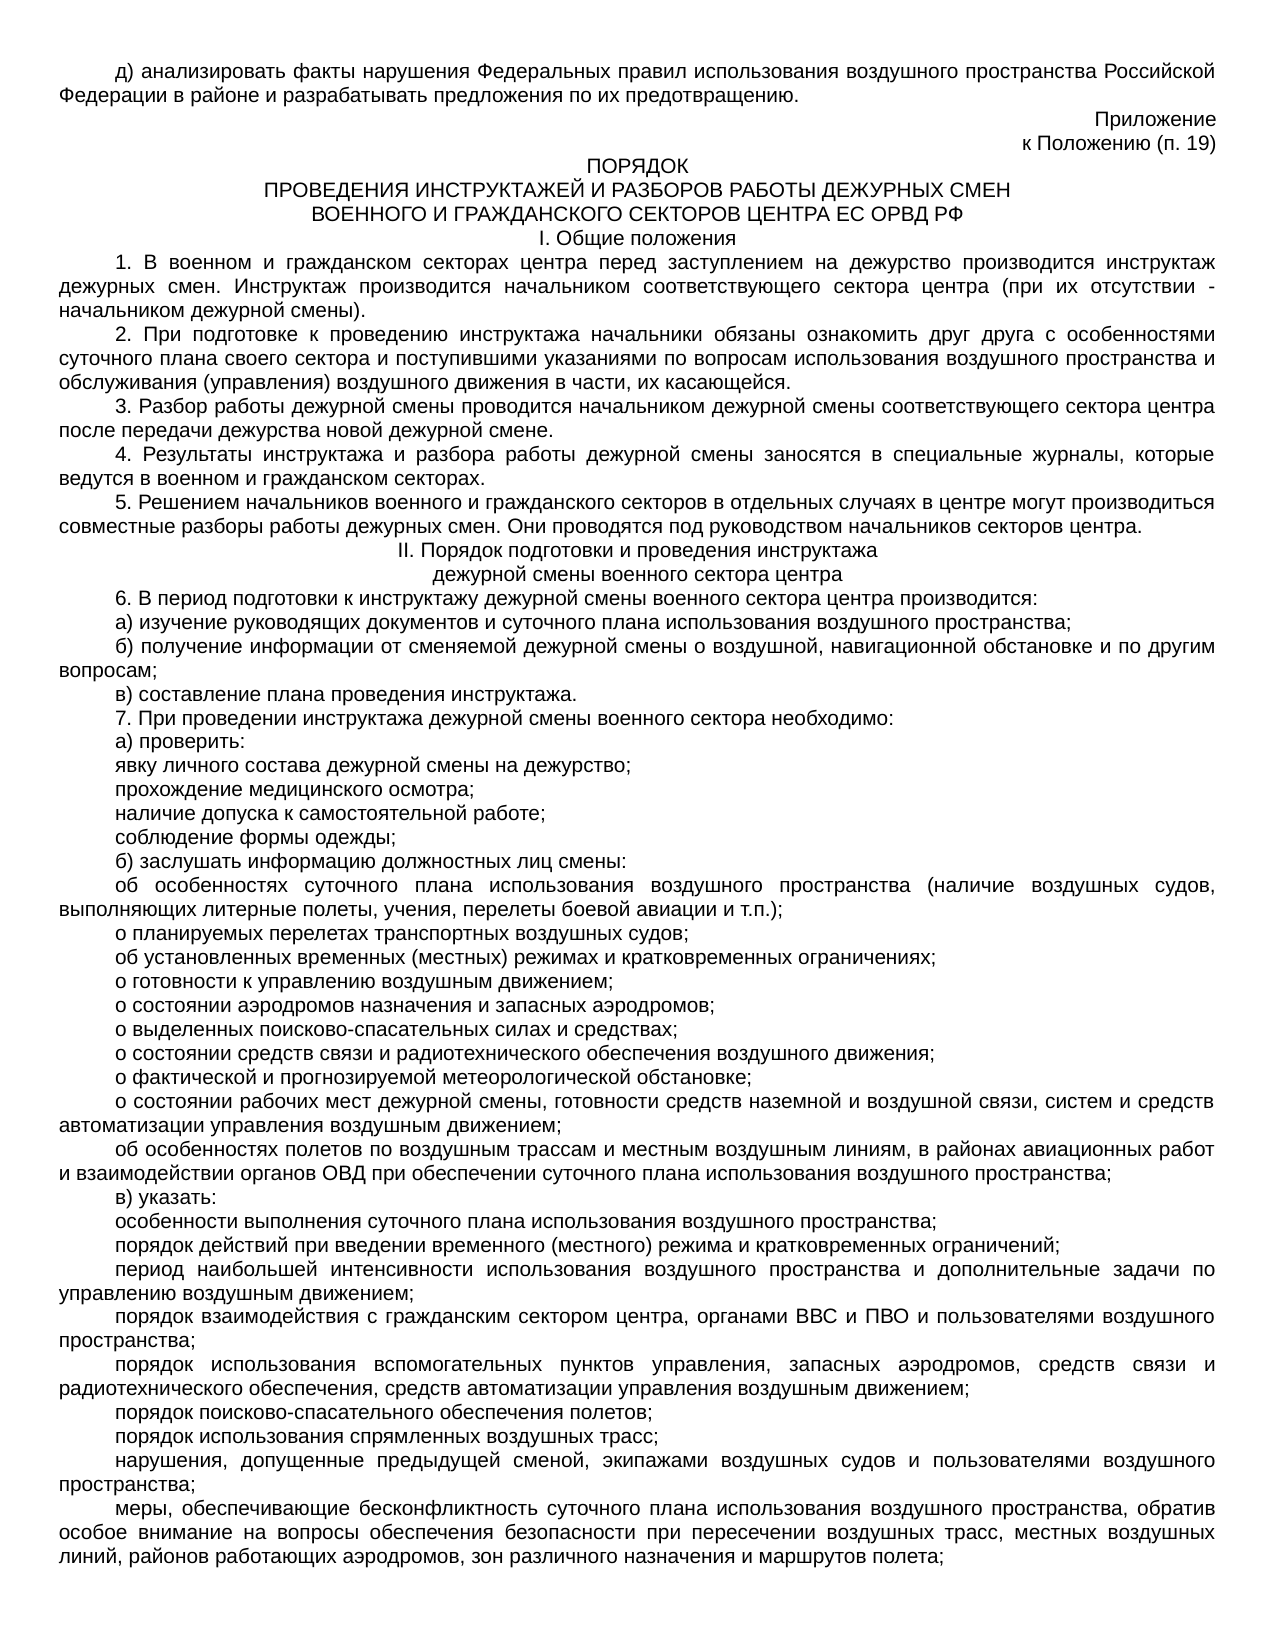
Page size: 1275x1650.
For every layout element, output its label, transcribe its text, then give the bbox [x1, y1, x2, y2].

text порядок поисково-спасательного обеспечения полетов; [58, 1400, 1216, 1424]
text ВОЕННОГО И ГРАЖДАНСКОГО СЕКТОРОВ ЦЕНТРА ЕС ОРВД РФ [58, 202, 1216, 226]
text особенности выполнения суточного плана использования воздушного пространства; [58, 1208, 1216, 1232]
text о состоянии рабочих мест дежурной смены, готовности средств наземной и воздушной связи, систем и средств автоматизации управления воздушным движением; [58, 1089, 1216, 1137]
text порядок использования вспомогательных пунктов управления, запасных аэродромов, средств связи и радиотехнического обеспечения, средств автоматизации управления воздушным движением; [58, 1352, 1216, 1400]
text в) указать: [58, 1184, 1216, 1208]
text д) анализировать факты нарушения Федеральных правил использования воздушного пространства Российской Федерации в районе и разрабатывать предложения по их предотвращению. [58, 58, 1216, 106]
text наличие допуска к самостоятельной работе; [58, 801, 1216, 825]
text Приложение [58, 106, 1216, 130]
text б) получение информации от сменяемой дежурной смены о воздушной, навигационной обстановке и по другим вопросам; [58, 633, 1216, 681]
text прохождение медицинского осмотра; [58, 777, 1216, 801]
text период наибольшей интенсивности использования воздушного пространства и дополнительные задачи по управлению воздушным движением; [58, 1256, 1216, 1304]
text а) проверить: [58, 729, 1216, 753]
text порядок использования спрямленных воздушных трасс; [58, 1424, 1216, 1448]
text 2. При подготовке к проведению инструктажа начальники обязаны ознакомить друг друга с особенностями суточного плана своего сектора и поступившими указаниями по вопросам использования воздушного пространства и обслуживания (управления) воздушного движения в части, их касающейся. [58, 322, 1216, 394]
text о фактической и прогнозируемой метеорологической обстановке; [58, 1065, 1216, 1089]
text о готовности к управлению воздушным движением; [58, 969, 1216, 993]
text II. Порядок подготовки и проведения инструктажа [58, 538, 1216, 562]
text об особенностях суточного плана использования воздушного пространства (наличие воздушных судов, выполняющих литерные полеты, учения, перелеты боевой авиации и т.п.); [58, 873, 1216, 921]
text а) изучение руководящих документов и суточного плана использования воздушного пространства; [58, 609, 1216, 633]
text явку личного состава дежурной смены на дежурство; [58, 753, 1216, 777]
text 6. В период подготовки к инструктажу дежурной смены военного сектора центра производится: [58, 586, 1216, 609]
text I. Общие положения [58, 226, 1216, 250]
text меры, обеспечивающие бесконфликтность суточного плана использования воздушного пространства, обратив особое внимание на вопросы обеспечения безопасности при пересечении воздушных трасс, местных воздушных линий, районов работающих аэродромов, зон различного назначения и маршрутов полета; [58, 1496, 1216, 1568]
text нарушения, допущенные предыдущей сменой, экипажами воздушных судов и пользователями воздушного пространства; [58, 1448, 1216, 1496]
text ПОРЯДОК [58, 154, 1216, 178]
text порядок взаимодействия с гражданским сектором центра, органами ВВС и ПВО и пользователями воздушного пространства; [58, 1304, 1216, 1352]
text в) составление плана проведения инструктажа. [58, 681, 1216, 705]
text б) заслушать информацию должностных лиц смены: [58, 849, 1216, 873]
text о выделенных поисково-спасательных силах и средствах; [58, 1017, 1216, 1041]
text к Положению (п. 19) [58, 130, 1216, 154]
text порядок действий при введении временного (местного) режима и кратковременных ограничений; [58, 1232, 1216, 1256]
text дежурной смены военного сектора центра [58, 562, 1216, 586]
text о планируемых перелетах транспортных воздушных судов; [58, 921, 1216, 945]
text об установленных временных (местных) режимах и кратковременных ограничениях; [58, 945, 1216, 969]
text об особенностях полетов по воздушным трассам и местным воздушным линиям, в районах авиационных работ и взаимодействии органов ОВД при обеспечении суточного плана использования воздушного пространства; [58, 1137, 1216, 1184]
text ПРОВЕДЕНИЯ ИНСТРУКТАЖЕЙ И РАЗБОРОВ РАБОТЫ ДЕЖУРНЫХ СМЕН [58, 178, 1216, 202]
text соблюдение формы одежды; [58, 825, 1216, 849]
text 1. В военном и гражданском секторах центра перед заступлением на дежурство производится инструктаж дежурных смен. Инструктаж производится начальником соответствующего сектора центра (при их отсутствии - начальником дежурной смены). [58, 250, 1216, 322]
text 7. При проведении инструктажа дежурной смены военного сектора необходимо: [58, 705, 1216, 729]
text 5. Решением начальников военного и гражданского секторов в отдельных случаях в центре могут производиться совместные разборы работы дежурных смен. Они проводятся под руководством начальников секторов центра. [58, 490, 1216, 538]
text о состоянии аэродромов назначения и запасных аэродромов; [58, 993, 1216, 1017]
text 3. Разбор работы дежурной смены проводится начальником дежурной смены соответствующего сектора центра после передачи дежурства новой дежурной смене. [58, 394, 1216, 442]
text о состоянии средств связи и радиотехнического обеспечения воздушного движения; [58, 1041, 1216, 1065]
text 4. Результаты инструктажа и разбора работы дежурной смены заносятся в специальные журналы, которые ведутся в военном и гражданском секторах. [58, 442, 1216, 490]
